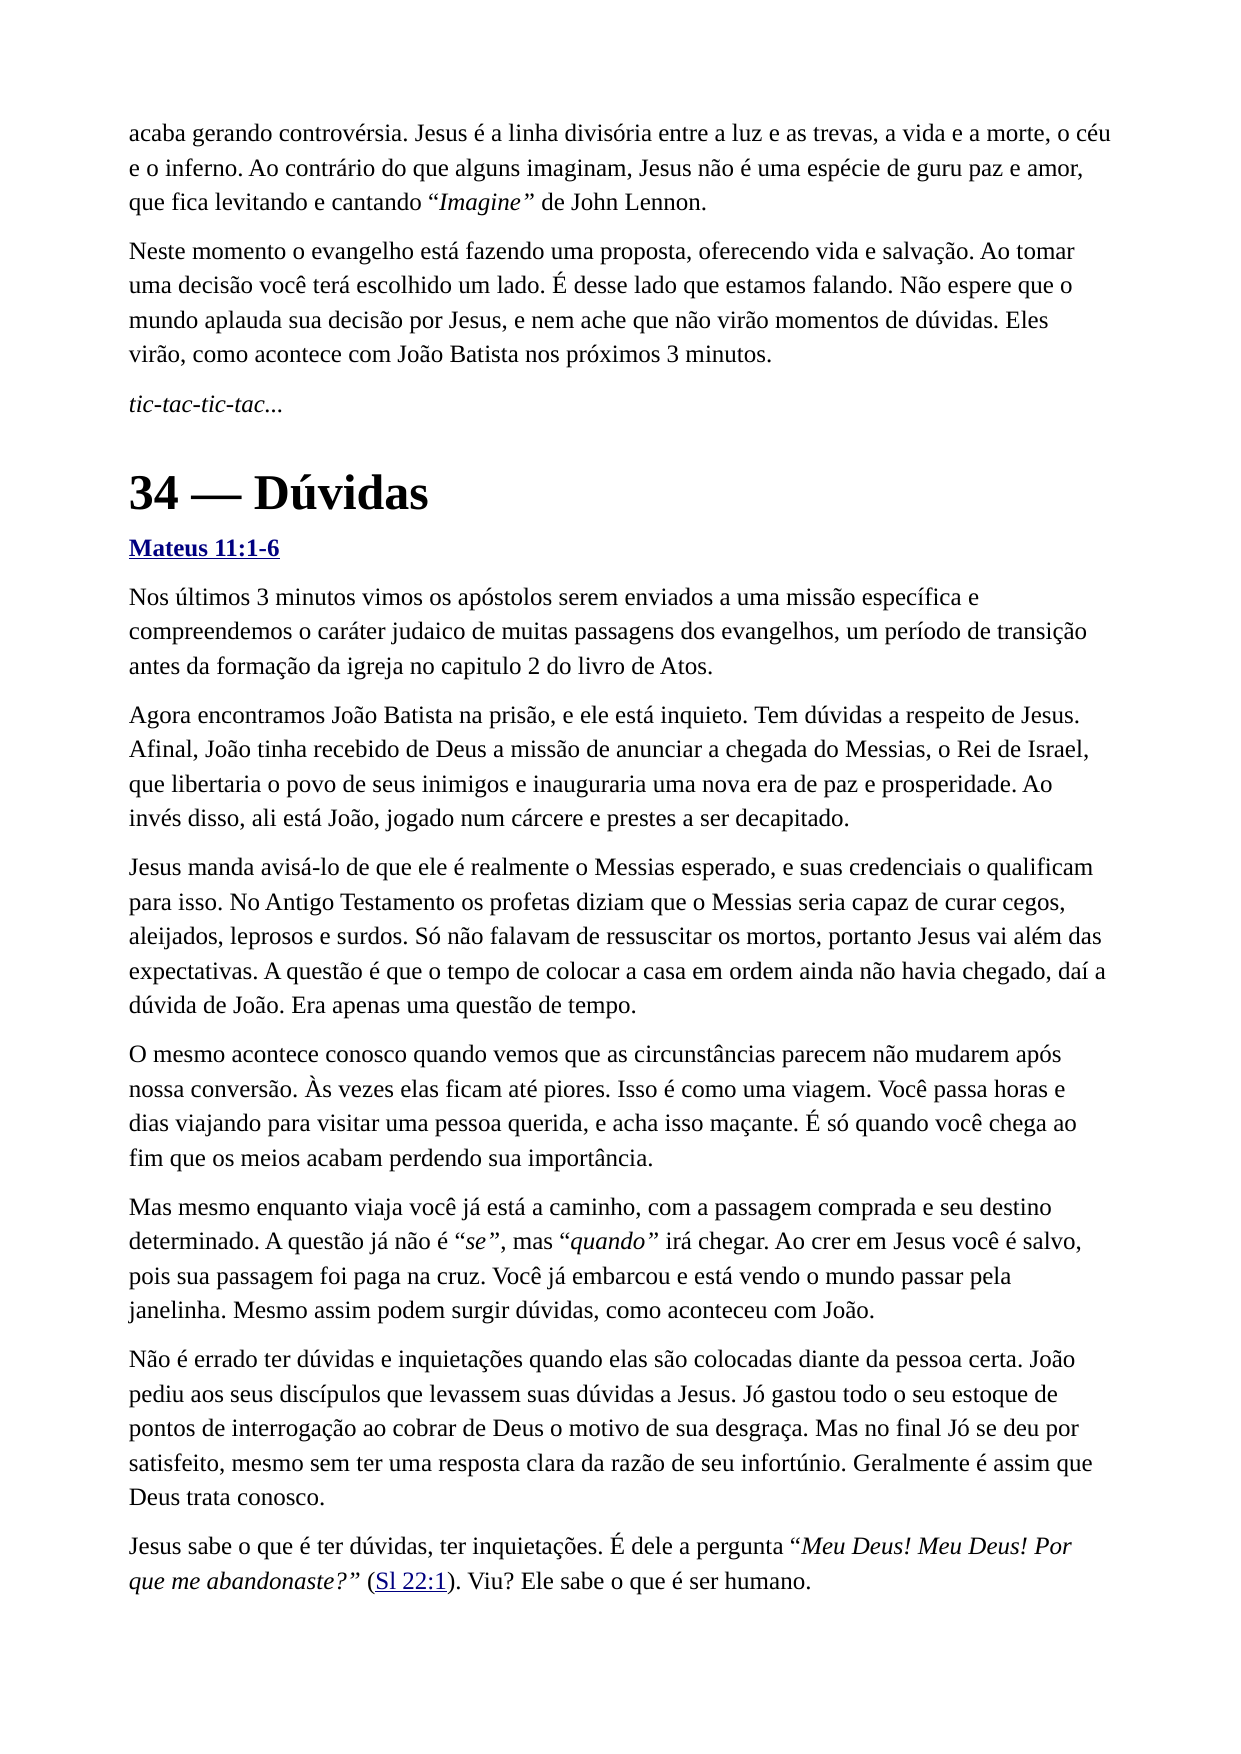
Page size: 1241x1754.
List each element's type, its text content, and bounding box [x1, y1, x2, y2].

text Jesus sabe o que é ter dúvidas, ter inquietações. É dele a pergunta “Meu Deus! Meu Deus! Por que me abandonaste?” (Sl 22:1). Viu? Ele sabe o que é ser humano. [129, 1531, 1111, 1594]
text Nos últimos 3 minutos vimos os apóstolos serem enviados a uma missão específica e compreendemos o caráter judaico de muitas passagens dos evangelhos, um período de transição antes da formação da igreja no capitulo 2 do livro de Atos. [129, 582, 1111, 679]
text O mesmo acontece conosco quando vemos que as circunstâncias parecem não mudarem após nossa conversão. Às vezes elas ficam até piores. Isso é como uma viagem. Você passa horas e dias viajando para visitar uma pessoa querida, e acha isso maçante. É só quando você chega ao fim que os meios acabam perdendo sua importância. [129, 1039, 1111, 1171]
text Mas mesmo enquanto viaja você já está a caminho, com a passagem comprada e seu destino determinado. A questão já não é “se”, mas “quando” irá chegar. Ao crer em Jesus você é salvo, pois sua passagem foi paga na cruz. Você já embarcou e está vendo o mundo passar pela janelinha. Mesmo assim podem surgir dúvidas, como aconteceu com João. [129, 1192, 1111, 1324]
text acaba gerando controvérsia. Jesus é a linha divisória entre a luz e as trevas, a vida e a morte, o céu e o inferno. Ao contrário do que alguns imaginam, Jesus não é uma espécie de guru paz e amor, que fica levitando e cantando “Imagine” de John Lennon. [129, 118, 1111, 216]
subtitle 34 — Dúvidas [129, 463, 1111, 520]
text Agora encontramos João Batista na prisão, e ele está inquieto. Tem dúvidas a respeito de Jesus. Afinal, João tinha recebido de Deus a missão de anunciar a chegada do Messias, o Rei de Israel, que libertaria o povo de seus inimigos e inauguraria uma nova era de paz e prosperidade. Ao invés disso, ali está João, jogado num cárcere e prestes a ser decapitado. [129, 700, 1111, 832]
text Mateus 11:1-6 [129, 533, 1111, 561]
text tic-tac-tic-tac... [129, 389, 1111, 417]
text Não é errado ter dúvidas e inquietações quando elas são colocadas diante da pessoa certa. João pediu aos seus discípulos que levassem suas dúvidas a Jesus. Jó gastou todo o seu estoque de pontos de interrogação ao cobrar de Deus o motivo de sua desgraça. Mas no final Jó se deu por satisfeito, mesmo sem ter uma resposta clara da razão de seu infortúnio. Geralmente é assim que Deus trata conosco. [129, 1344, 1111, 1511]
text Neste momento o evangelho está fazendo uma proposta, oferecendo vida e salvação. Ao tomar uma decisão você terá escolhido um lado. É desse lado que estamos falando. Não espere que o mundo aplauda sua decisão por Jesus, e nem ache que não virão momentos de dúvidas. Eles virão, como acontece com João Batista nos próximos 3 minutos. [129, 236, 1111, 368]
text Jesus manda avisá-lo de que ele é realmente o Messias esperado, e suas credenciais o qualificam para isso. No Antigo Testamento os profetas diziam que o Messias seria capaz de curar cegos, aleijados, leprosos e surdos. Só não falavam de ressuscitar os mortos, portanto Jesus vai além das expectativas. A questão é que o tempo de colocar a casa em ordem ainda não havia chegado, daí a dúvida de João. Era apenas uma questão de tempo. [129, 852, 1111, 1019]
